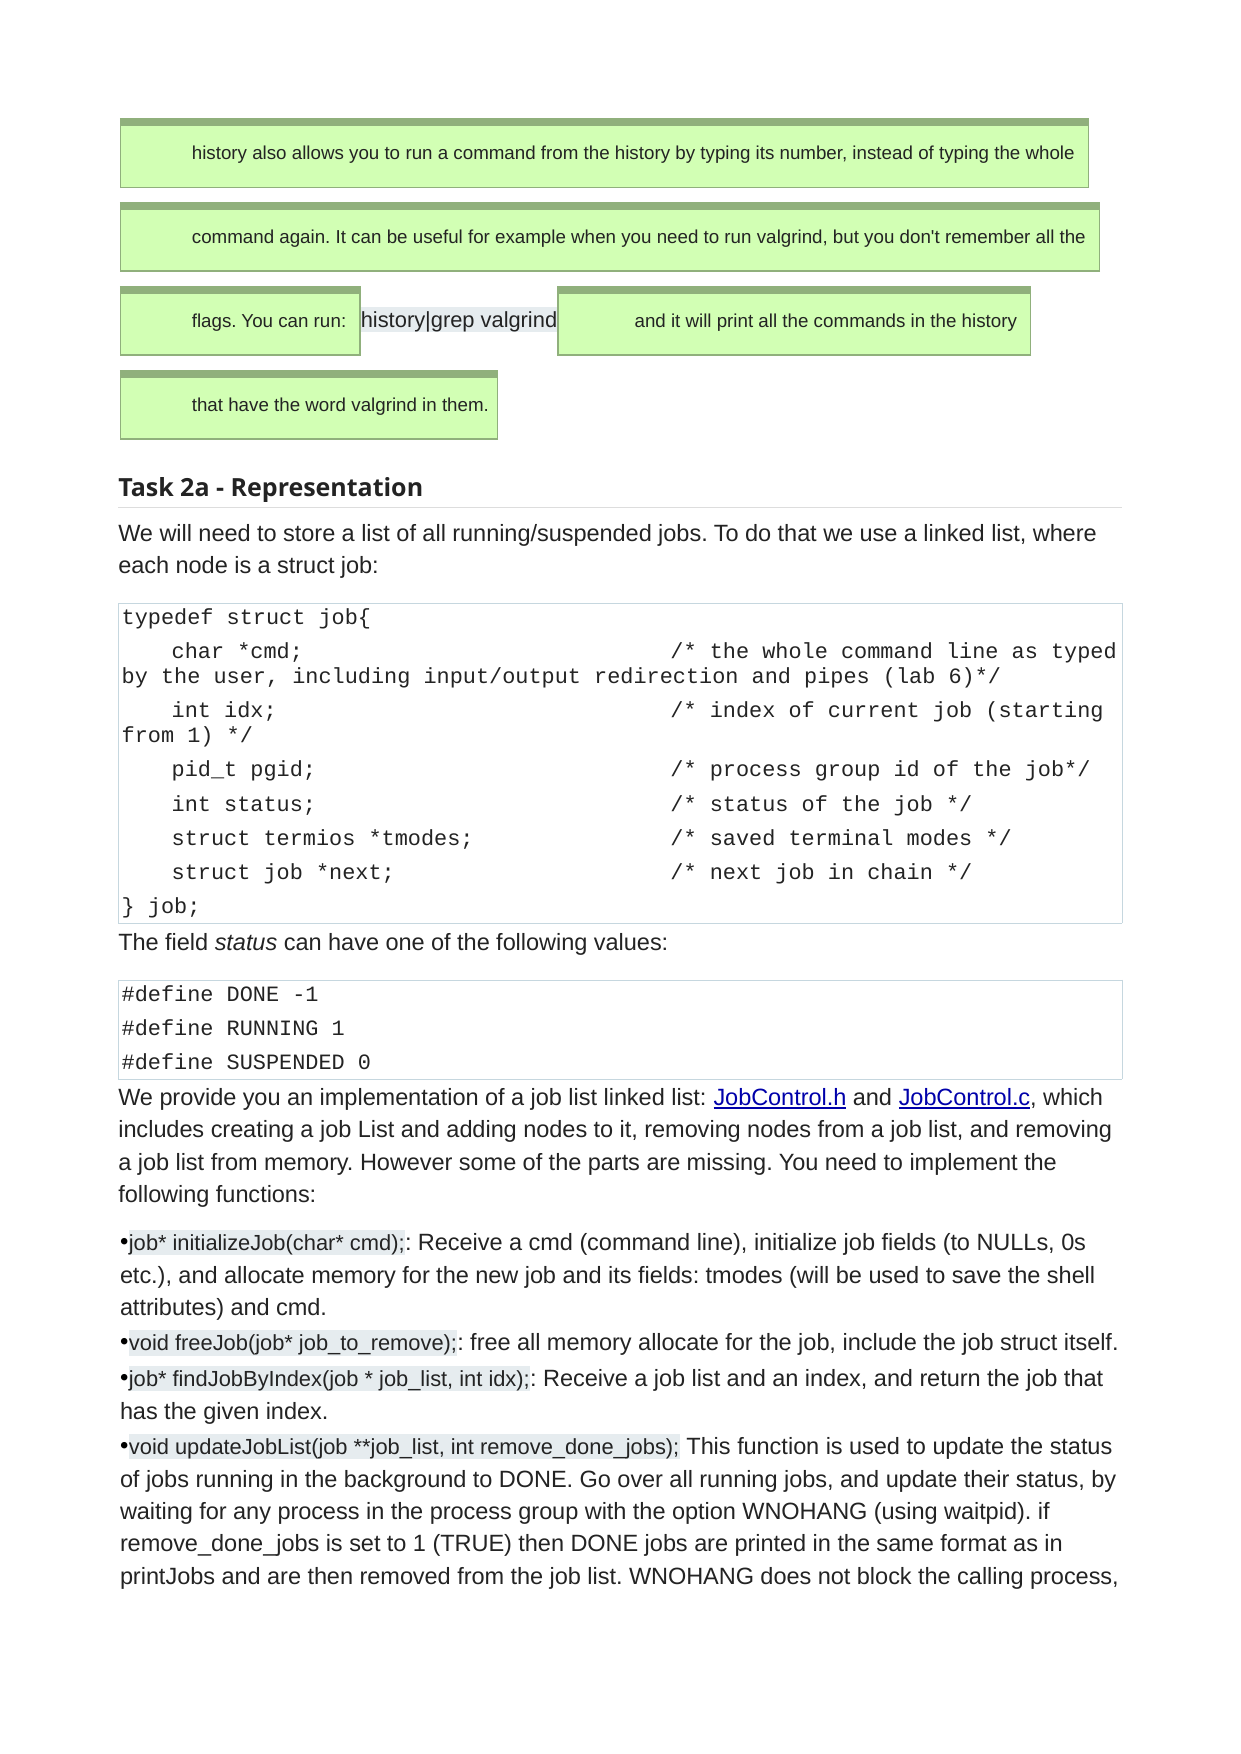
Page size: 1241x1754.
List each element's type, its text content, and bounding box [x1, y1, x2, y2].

text } job; [119, 892, 1122, 923]
list void freeJob(job* job_to_remove);: free all memory allocate for the job, include the job struct itself. [120, 1329, 1121, 1356]
text We provide you an implementation of a job list linked list: JobControl.h and JobControl.c, which includes creating a job List and adding nodes to it, removing nodes from a job list, and removing a job list from memory. However some of the parts are missing. You need to implement the following functions: [118, 1084, 1122, 1207]
text #define DONE -1 [119, 981, 1122, 1007]
text typedef struct job{ [119, 604, 1122, 631]
text history also allows you to run a command from the history by typing its number, instead of typing the whole command again. It can be useful for example when you need to run valgrind, but you don't remember all the flags. You can run: history|grep valgrind and it will print all the commands in the history that have the word valgrind in them. [120, 118, 1121, 440]
text pid_t pgid; /* process group id of the job*/ [119, 755, 1122, 783]
text We will need to store a list of all running/suspended jobs. To do that we use a linked list, where each node is a struct job: [118, 520, 1122, 579]
list job* initializeJob(char* cmd);: Receive a cmd (command line), initialize job fields (to NULLs, 0s etc.), and allocate memory for the new job and its fields: tmodes (will be used to save the shell attributes) and cmd. [120, 1229, 1121, 1320]
text char *cmd; /* the whole command line as typed by the user, including input/output redirection and pipes (lab 6)*/ [119, 637, 1122, 690]
text int status; /* status of the job */ [119, 789, 1122, 818]
list void updateJobList(job **job_list, int remove_done_jobs); This function is used to update the status of jobs running in the background to DONE. Go over all running jobs, and update their status, by waiting for any process in the process group with the option WNOHANG (using waitpid). if remove_done_jobs is set to 1 (TRUE) then DONE jobs are printed in the same format as in printJobs and are then removed from the job list. WNOHANG does not block the calling process, [120, 1433, 1121, 1589]
text struct termios *tmodes; /* saved terminal modes */ [119, 824, 1122, 852]
text int idx; /* index of current job (starting from 1) */ [119, 696, 1122, 749]
subtitle Task 2a - Representation [118, 470, 1122, 507]
text The field status can have one of the following values: [118, 928, 1122, 955]
list job* findJobByIndex(job * job_list, int idx);: Receive a job list and an index, and return the job that has the given index. [120, 1365, 1121, 1424]
text #define RUNNING 1 [119, 1014, 1122, 1042]
text #define SUSPENDED 0 [119, 1048, 1122, 1079]
text struct job *next; /* next job in chain */ [119, 858, 1122, 886]
